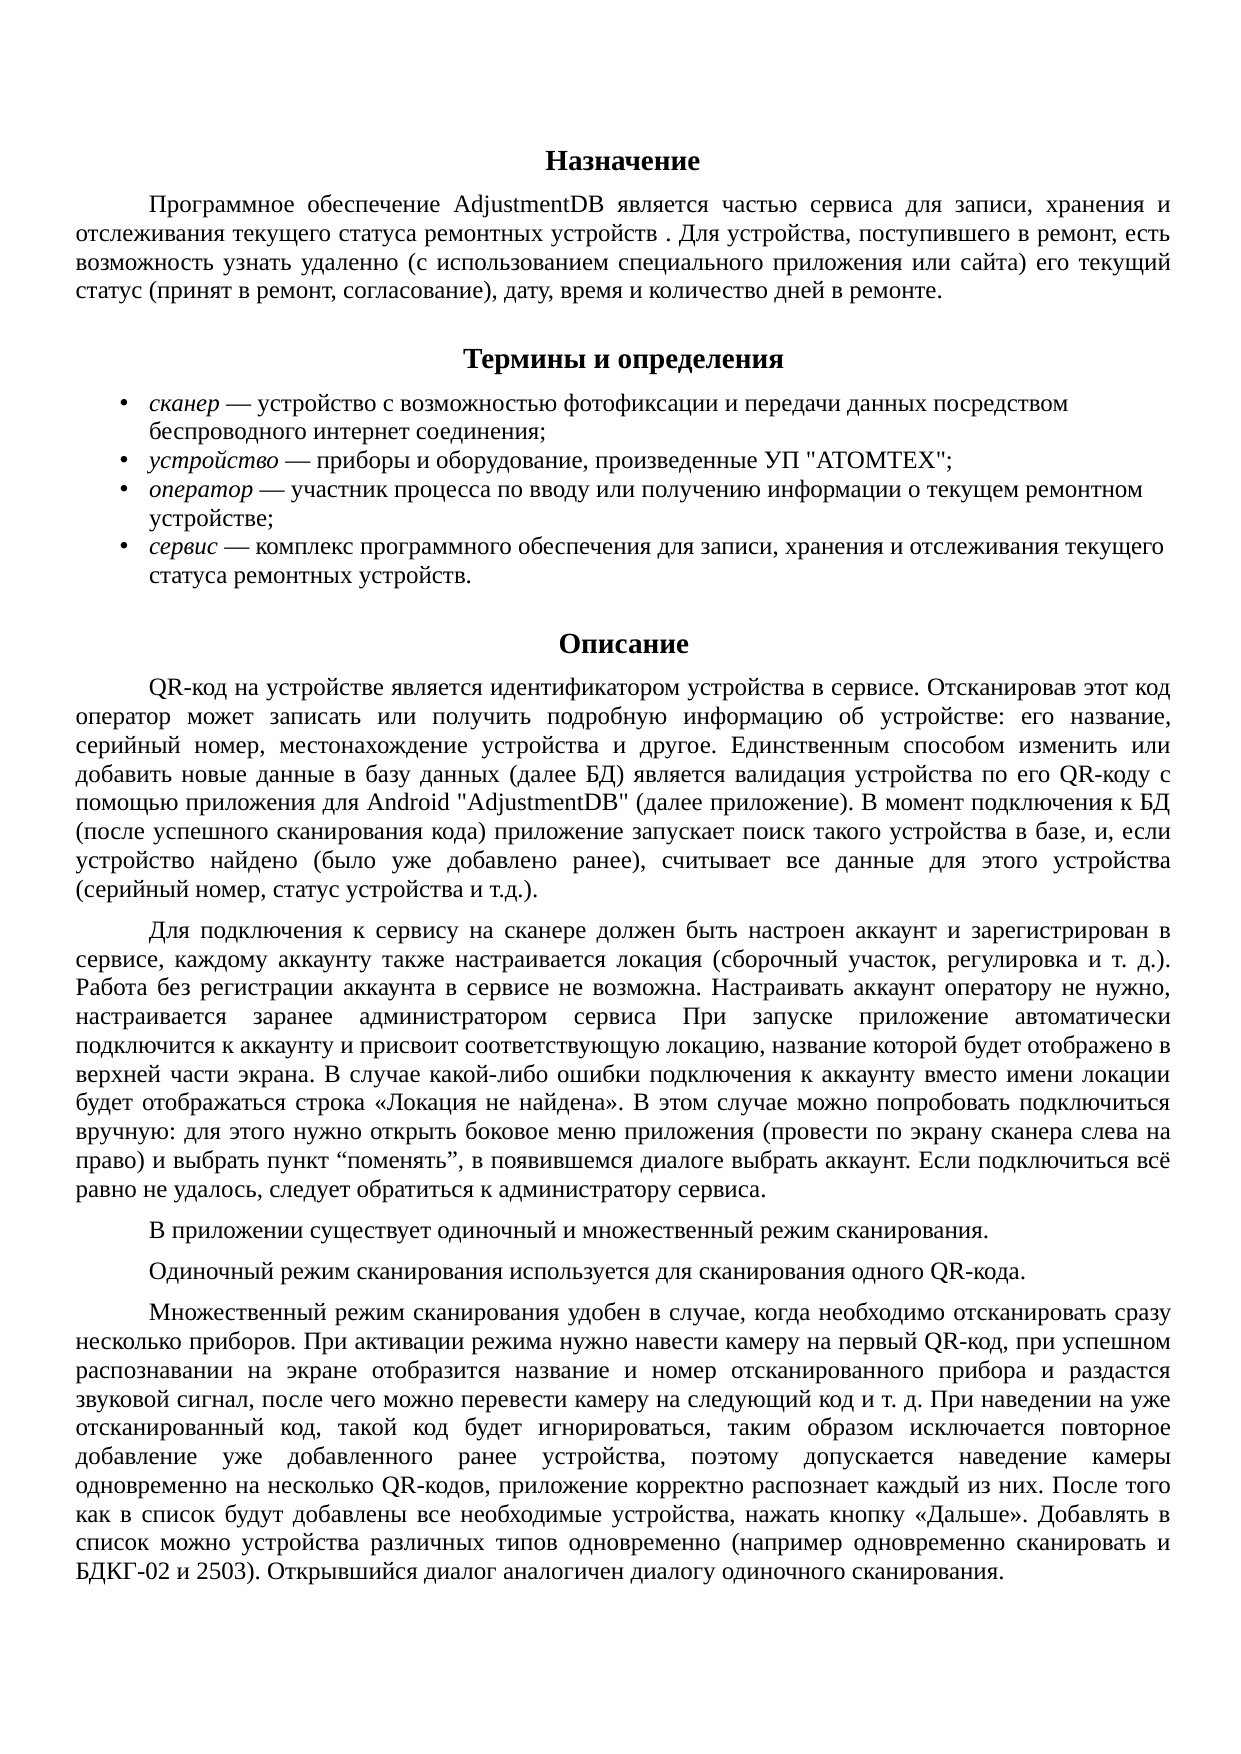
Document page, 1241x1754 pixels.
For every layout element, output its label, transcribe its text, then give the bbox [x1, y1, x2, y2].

text QR-код на устройстве является идентификатором устройства в сервисе. Отсканировав этот код оператор может записать или получить подробную информацию об устройстве: его название, серийный номер, местонахождение устройства и другое. Единственным способом изменить или добавить новые данные в базу данных (далее БД) является валидация устройства по его QR-коду с помощью приложения для Android "AdjustmentDB" (далее приложение). В момент подключения к БД (после успешного сканирования кода) приложение запускает поиск такого устройства в базе, и, если устройство найдено (было уже добавлено ранее), считывает все данные для этого устройства (серийный номер, статус устройства и т.д.). [75, 672, 1172, 902]
subtitle Описание [75, 626, 1172, 660]
text Для подключения к сервису на сканере должен быть настроен аккаунт и зарегистрирован в сервисе, каждому аккаунту также настраивается локация (сборочный участок, регулировка и т. д.). Работа без регистрации аккаунта в сервисе не возможна. Настраивать аккаунт оператору не нужно, настраивается заранее администратором сервиса При запуске приложение автоматически подключится к аккаунту и присвоит соответствующую локацию, название которой будет отображено в верхней части экрана. В случае какой-либо ошибки подключения к аккаунту вместо имени локации будет отображаться строка «Локация не найдена». В этом случае можно попробовать подключиться вручную: для этого нужно открыть боковое меню приложения (провести по экрану сканера слева на право) и выбрать пункт “поменять”, в появившемся диалоге выбрать аккаунт. Если подключиться всё равно не удалось, следует обратиться к администратору сервиса. [75, 915, 1172, 1202]
text В приложении существует одиночный и множественный режим сканирования. [75, 1215, 1172, 1244]
text Множественный режим сканирования удобен в случае, когда необходимо отсканировать сразу несколько приборов. При активации режима нужно навести камеру на первый QR-код, при успешном распознавании на экране отобразится название и номер отсканированного прибора и раздастся звуковой сигнал, после чего можно перевести камеру на следующий код и т. д. При наведении на уже отсканированный код, такой код будет игнорироваться, таким образом исключается повторное добавление уже добавленного ранее устройства, поэтому допускается наведение камеры одновременно на несколько QR-кодов, приложение корректно распознает каждый из них. После того как в список будут добавлены все необходимые устройства, нажать кнопку «Дальше». Добавлять в список можно устройства различных типов одновременно (например одновременно сканировать и БДКГ-02 и 2503). Открывшийся диалог аналогичен диалогу одиночного сканирования. [75, 1297, 1172, 1585]
list сервис — комплекс программного обеспечения для записи, хранения и отслеживания текущего статуса ремонтных устройств. [119, 531, 1172, 589]
list оператор — участник процесса по вводу или получению информации о текущем ремонтном устройстве; [119, 474, 1172, 531]
subtitle Термины и определения [75, 342, 1172, 375]
text Одиночный режим сканирования используется для сканирования одного QR-кода. [75, 1256, 1172, 1285]
subtitle Назначение [74, 143, 1172, 177]
text Программное обеспечение AdjustmentDB является частью сервиса для записи, хранения и отслеживания текущего статуса ремонтных устройств . Для устройства, поступившего в ремонт, есть возможность узнать удаленно (с использованием специального приложения или сайта) его текущий статус (принят в ремонт, согласование), дату, время и количество дней в ремонте. [75, 189, 1172, 304]
list сканер — устройство с возможностью фотофиксации и передачи данных посредством беспроводного интернет соединения; [119, 388, 1172, 445]
list устройство — приборы и оборудование, произведенные УП "АТОМТЕХ"; [119, 445, 1172, 474]
